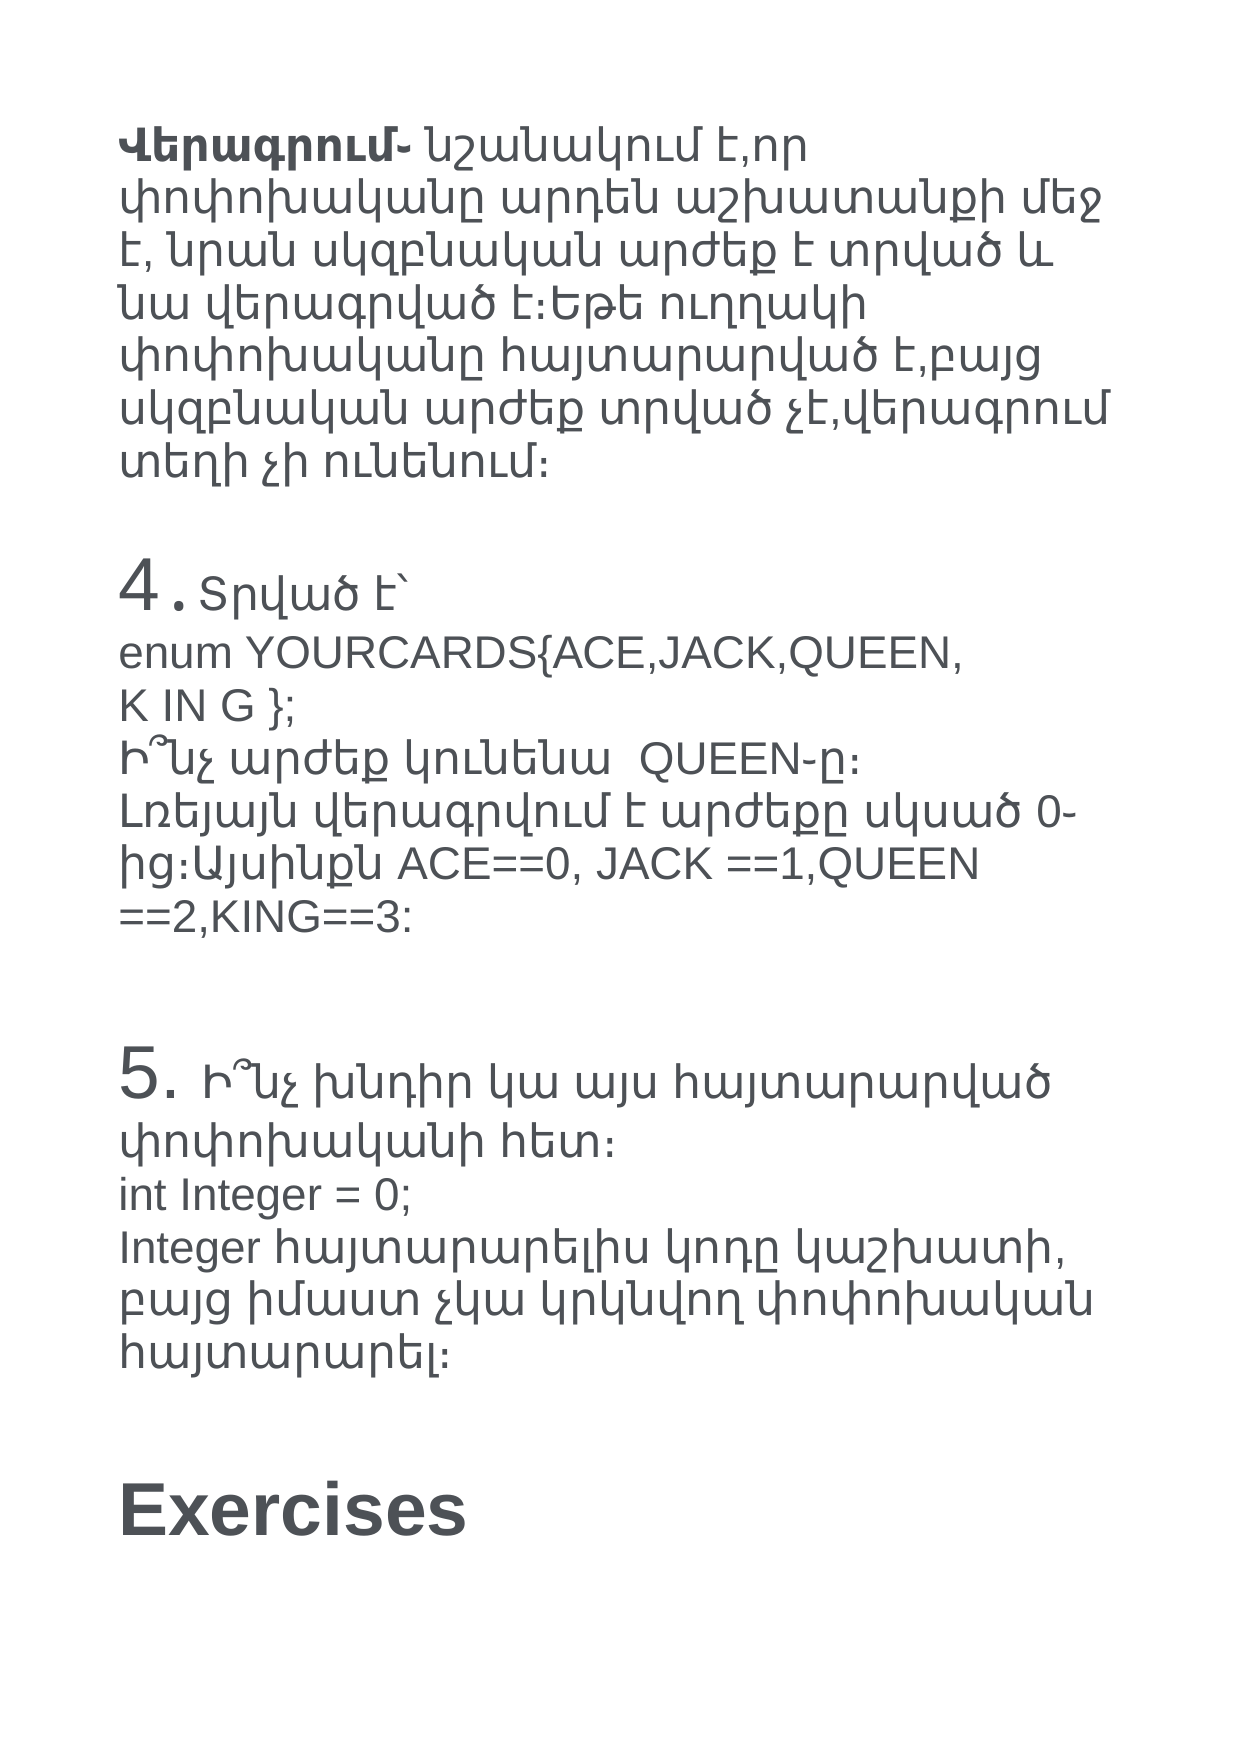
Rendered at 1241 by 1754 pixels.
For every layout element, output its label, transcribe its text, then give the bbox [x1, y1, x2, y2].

text Ի՞նչ արժեք կունենա QUEEN֊ը։ [118, 731, 1122, 784]
text 5. Ի՞նչ խնդիր կա այս հայտարարված փոփոխականի հետ։ [118, 1028, 1122, 1167]
text Վերագրում֊ նշանակում է,որ փոփոխականը արդեն աշխատանքի մեջ է, նրան սկզբնական արժեք է տրված և նա վերագրված է։Եթե ուղղակի փոփոխականը հայտարարված է,բայց սկզբնական արժեք տրված չէ,վերագրում տեղի չի ունենում։ [118, 118, 1122, 487]
text Լռեյայն վերագրվում է արժեքը սկսած 0֊ից։Այսինքն ACE==0, JACK ==1,QUEEN ==2,KING==3: [118, 784, 1122, 942]
text int Integer = 0; [118, 1167, 1122, 1220]
text Exercises [118, 1464, 1122, 1551]
text 4․Տրված է՝ enum YOURCARDS{АСЕ,JACK,QUEEN, K IN G }; [118, 540, 1122, 731]
text Integer հայտարարելիս կոդը կաշխատի, բայց իմաստ չկա կրկնվող փոփոխական հայտարարել։ [118, 1220, 1122, 1378]
